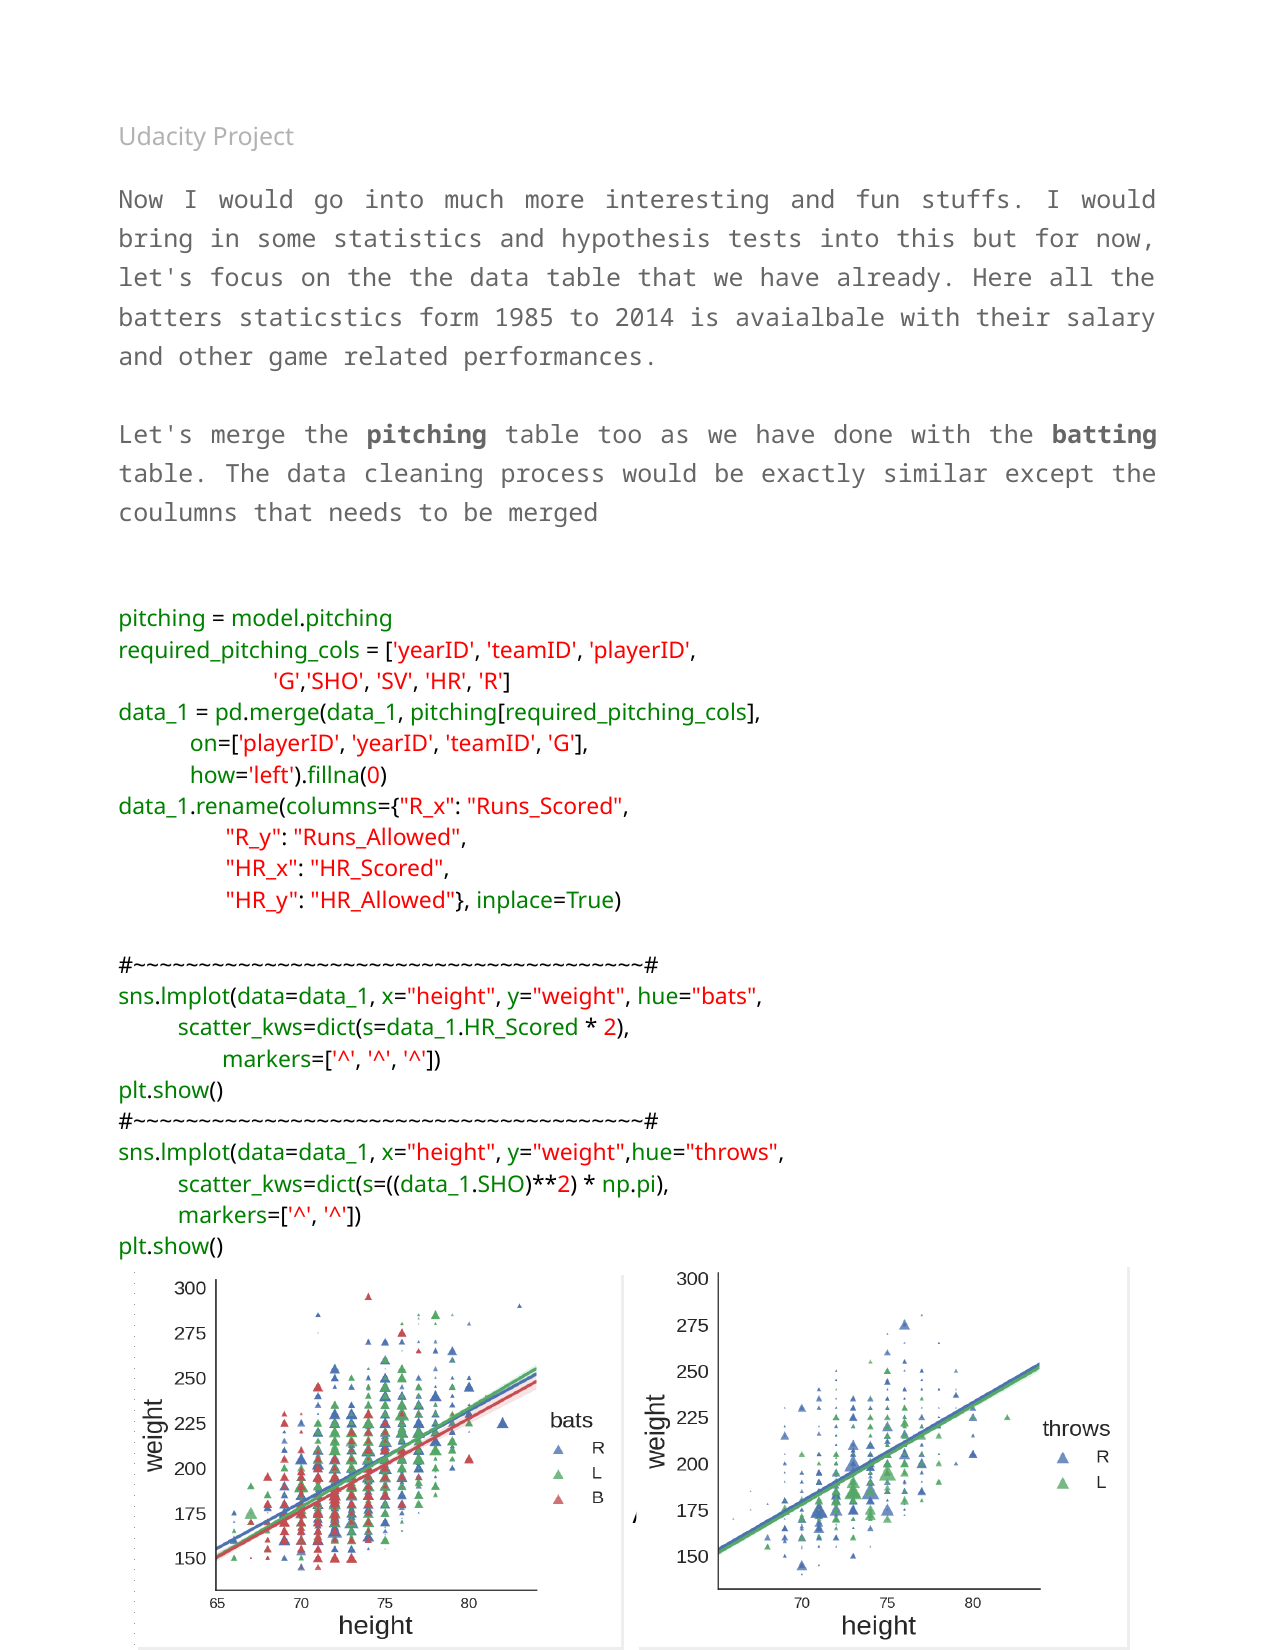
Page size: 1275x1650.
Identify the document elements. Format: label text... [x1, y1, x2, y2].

text Now I would go into much more interesting and fun stuffs. I would bring in some statistics and hypothesis tests into this but for now, let's focus on the the data table that we have already. Here all the batters staticstics form 1985 to 2014 is avaialbale with their salary and other game related performances. [118, 182, 1157, 372]
text plt.show() [118, 1230, 1157, 1261]
text pitching = model.pitching [118, 602, 1157, 633]
text on=['playerID', 'yearID', 'teamID', 'G'], [118, 727, 1157, 758]
text 'G','SHO', 'SV', 'HR', 'R'] [118, 665, 1157, 696]
text data_1.rename(columns={"R_x": "Runs_Scored", [118, 790, 1157, 821]
picture [134, 1272, 621, 1647]
text plt.show() [118, 1074, 1157, 1105]
text how='left').fillna(0) [118, 758, 1157, 790]
text scatter_kws=dict(s=data_1.HR_Scored * 2), [118, 1011, 1157, 1043]
text data_1 = pd.merge(data_1, pitching[required_pitching_cols], [118, 696, 1157, 727]
picture [636, 1263, 1127, 1647]
text markers=['^', '^', '^']) [118, 1043, 1157, 1074]
text #~~~~~~~~~~~~~~~~~~~~~~~~~~~~~~~~~~~~~~~# [118, 949, 1157, 980]
text "HR_y": "HR_Allowed"}, inplace=True) [118, 883, 1157, 915]
text sns.lmplot(data=data_1, x="height", y="weight",hue="throws", [118, 1136, 1157, 1168]
text #~~~~~~~~~~~~~~~~~~~~~~~~~~~~~~~~~~~~~~~# [118, 1105, 1157, 1136]
text scatter_kws=dict(s=((data_1.SHO)**2) * np.pi), [118, 1168, 1157, 1199]
text required_pitching_cols = ['yearID', 'teamID', 'playerID', [118, 633, 1157, 665]
text sns.lmplot(data=data_1, x="height", y="weight", hue="bats", [118, 980, 1157, 1011]
text Let's merge the pitching table too as we have done with the batting table. The data cleaning process would be exactly similar except the coulumns that needs to be merged [118, 417, 1157, 529]
text markers=['^', '^']) [118, 1199, 1157, 1230]
text "HR_x": "HR_Scored", [118, 852, 1157, 883]
text "R_y": "Runs_Allowed", [118, 821, 1157, 852]
